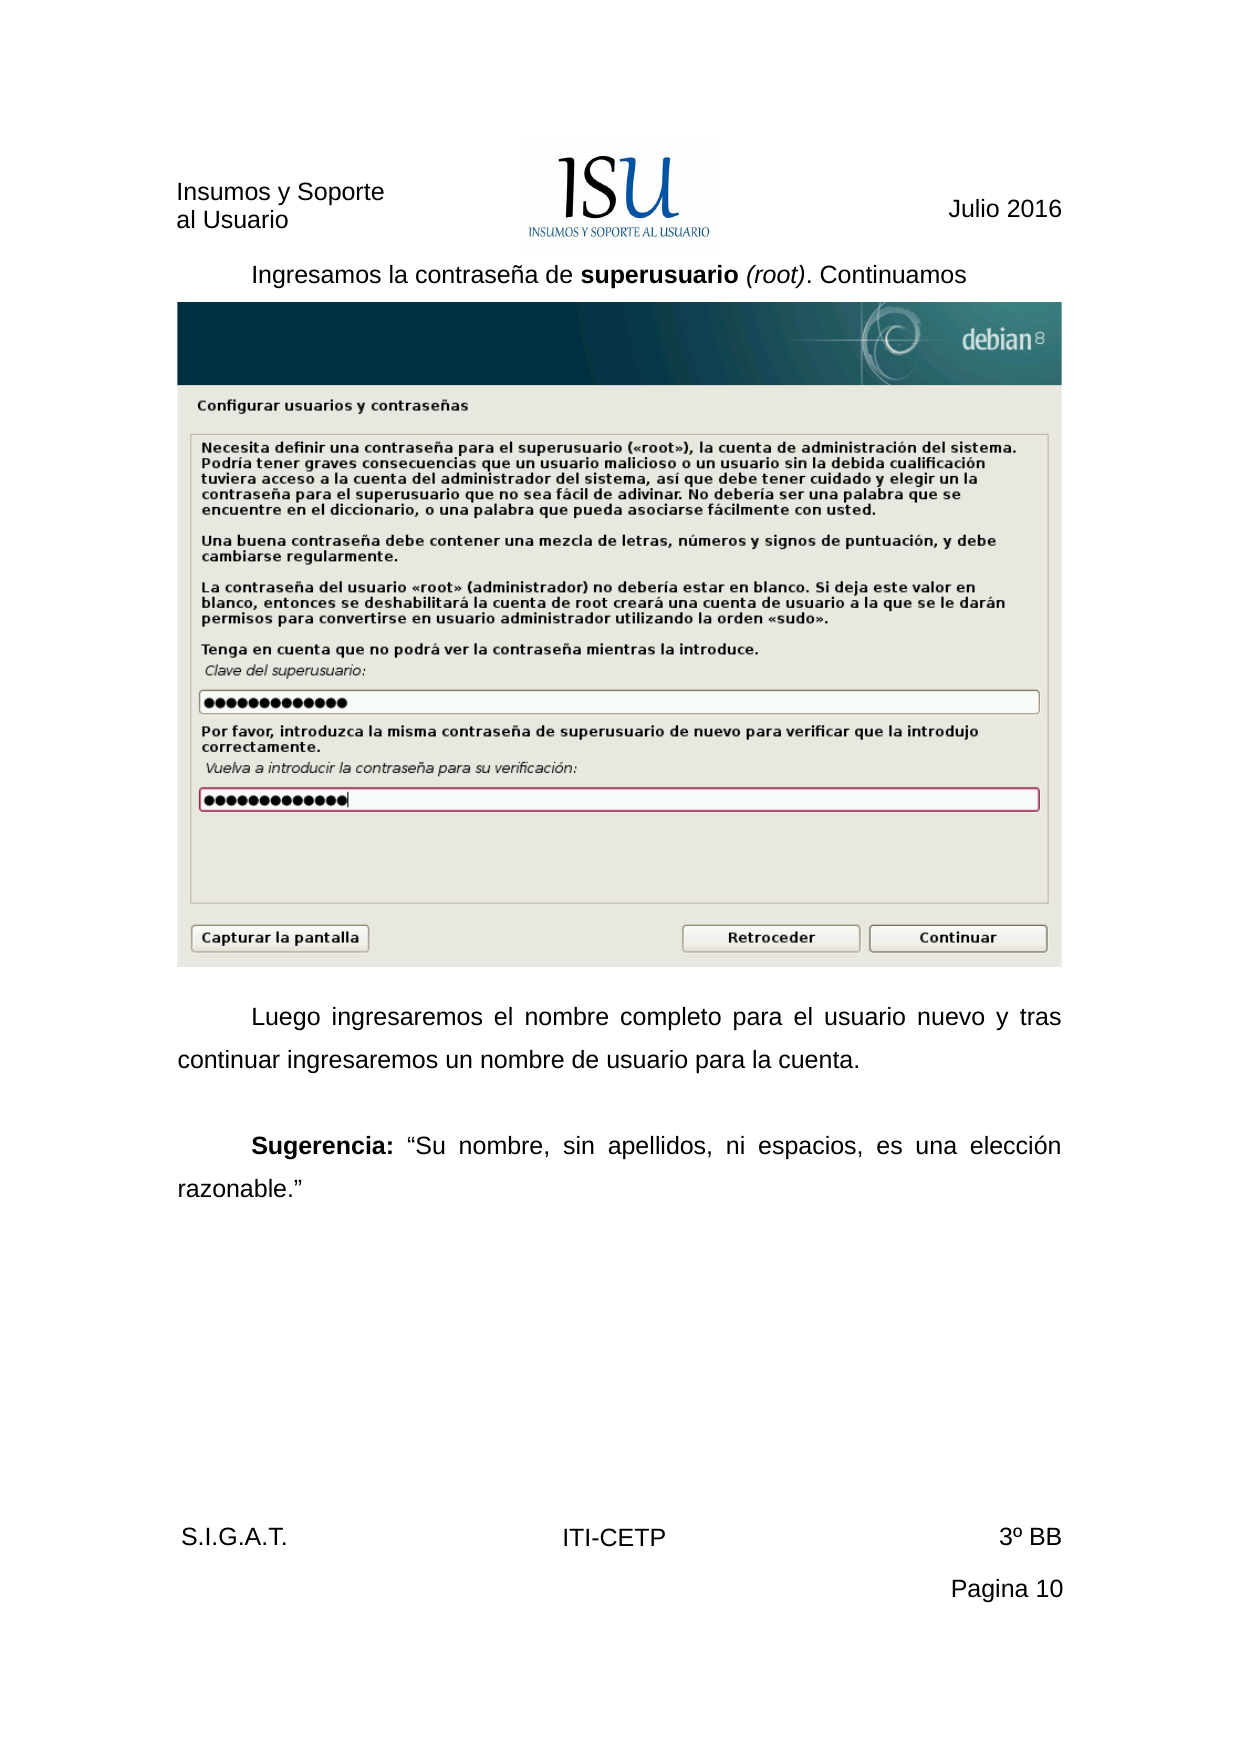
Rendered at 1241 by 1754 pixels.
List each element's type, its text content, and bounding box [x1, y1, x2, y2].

text Luego ingresaremos el nombre completo para el usuario nuevo y tras continuar ingresaremos un nombre de usuario para la cuenta. [177, 1002, 1063, 1073]
text Ingresamos la contraseña de superusuario (root). Continuamos [177, 260, 1063, 288]
text Sugerencia: “Su nombre, sin apellidos, ni espacios, es una elección razonable.” [177, 1131, 1063, 1203]
picture [517, 138, 723, 252]
picture [177, 302, 1062, 967]
